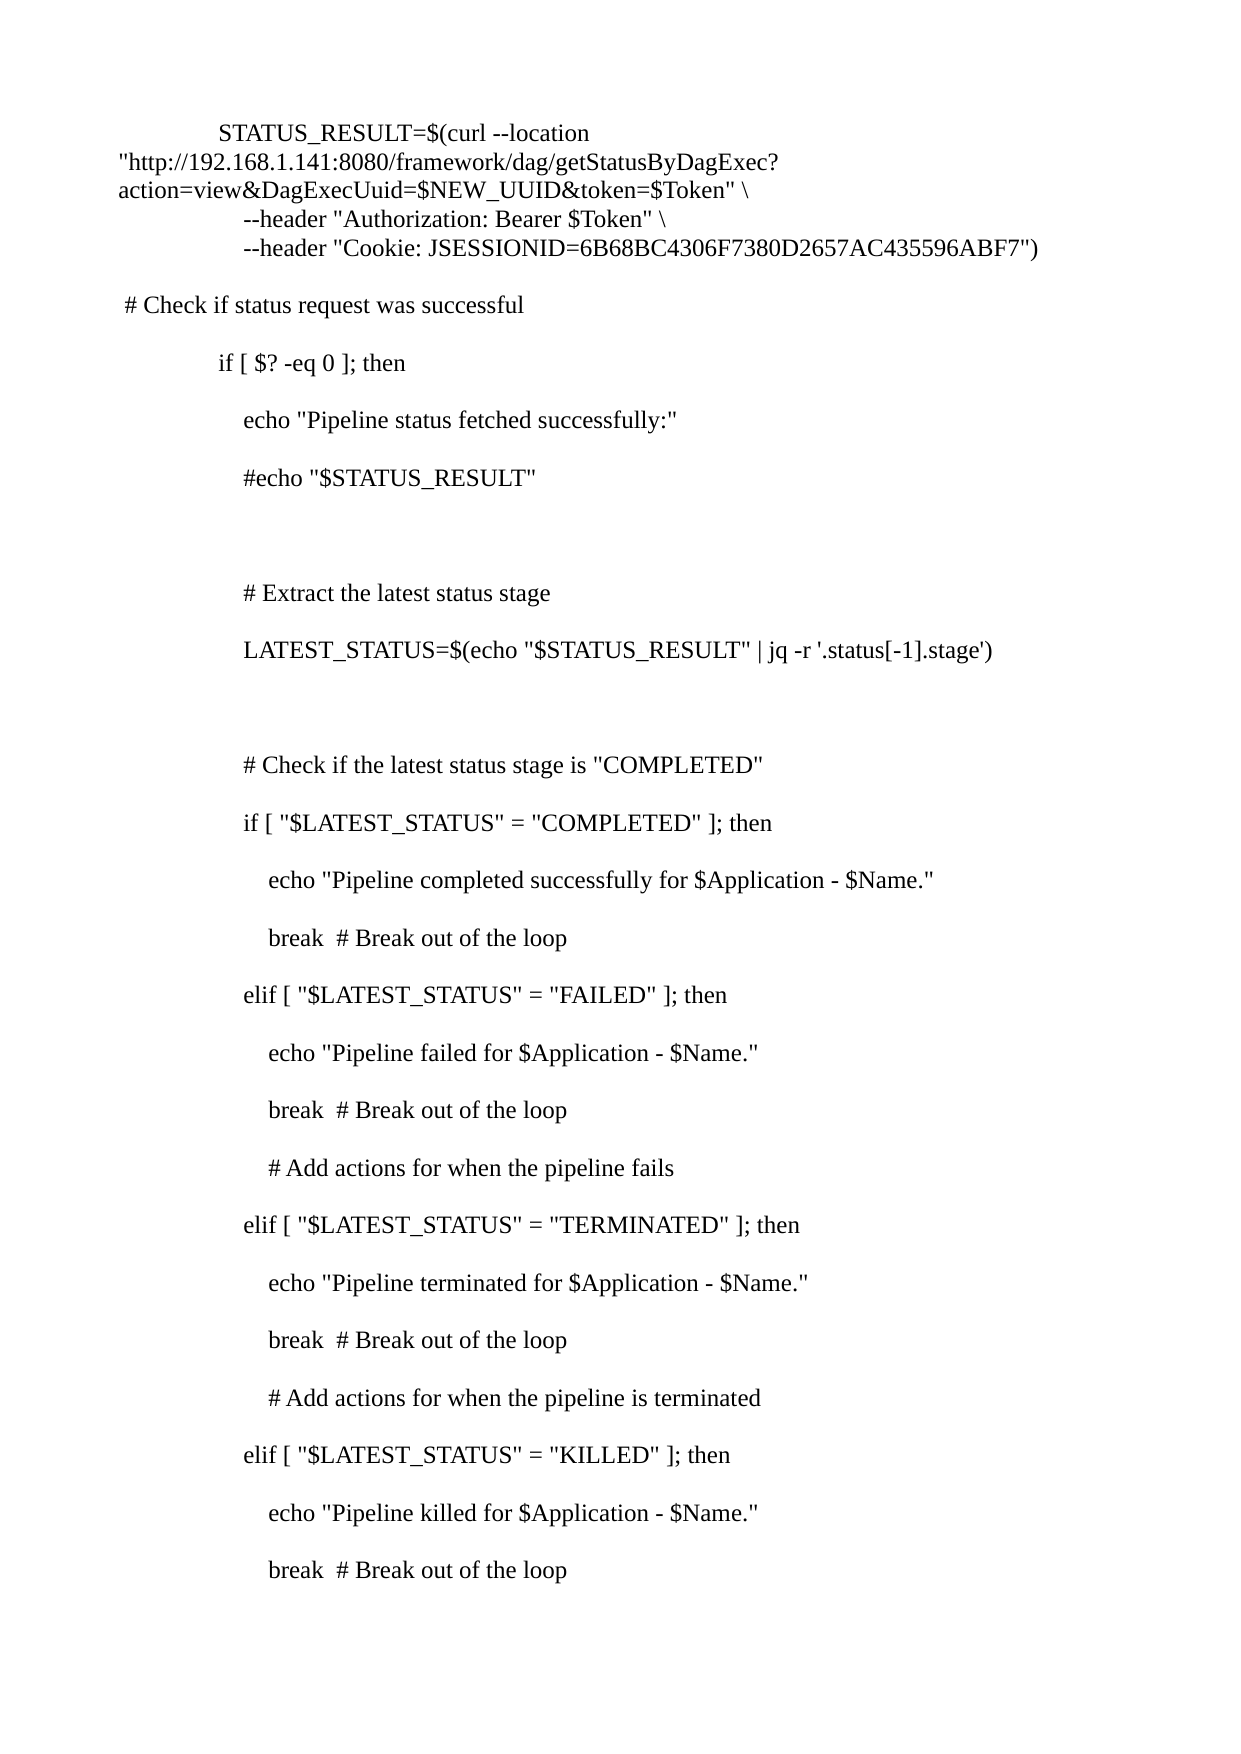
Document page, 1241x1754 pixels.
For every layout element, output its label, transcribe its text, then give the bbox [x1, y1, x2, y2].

text break # Break out of the loop [118, 923, 1122, 952]
text # Extract the latest status stage [118, 578, 1122, 607]
text echo "Pipeline completed successfully for $Application - $Name." [118, 866, 1122, 894]
text if [ $? -eq 0 ]; then [118, 348, 1122, 377]
text # Check if the latest status stage is "COMPLETED" [118, 751, 1122, 779]
text STATUS_RESULT=$(curl --location "http://192.168.1.141:8080/framework/dag/getStatusByDagExec?action=view&DagExecUuid=$NEW_UUID&token=$Token" \ [118, 118, 1122, 204]
text break # Break out of the loop [118, 1326, 1122, 1354]
text # Add actions for when the pipeline fails [118, 1153, 1122, 1182]
text echo "Pipeline failed for $Application - $Name." [118, 1038, 1122, 1067]
text --header "Authorization: Bearer $Token" \ [118, 204, 1122, 233]
text --header "Cookie: JSESSIONID=6B68BC4306F7380D2657AC435596ABF7") [118, 233, 1122, 262]
text LATEST_STATUS=$(echo "$STATUS_RESULT" | jq -r '.status[-1].stage') [118, 636, 1122, 664]
text elif [ "$LATEST_STATUS" = "FAILED" ]; then [118, 981, 1122, 1009]
text break # Break out of the loop [118, 1556, 1122, 1584]
text echo "Pipeline killed for $Application - $Name." [118, 1498, 1122, 1527]
text #echo "$STATUS_RESULT" [118, 463, 1122, 492]
text echo "Pipeline terminated for $Application - $Name." [118, 1268, 1122, 1297]
text # Add actions for when the pipeline is terminated [118, 1383, 1122, 1412]
text elif [ "$LATEST_STATUS" = "KILLED" ]; then [118, 1441, 1122, 1469]
text elif [ "$LATEST_STATUS" = "TERMINATED" ]; then [118, 1211, 1122, 1239]
text # Check if status request was successful [118, 291, 1122, 319]
text break # Break out of the loop [118, 1096, 1122, 1124]
text echo "Pipeline status fetched successfully:" [118, 406, 1122, 434]
text if [ "$LATEST_STATUS" = "COMPLETED" ]; then [118, 808, 1122, 837]
